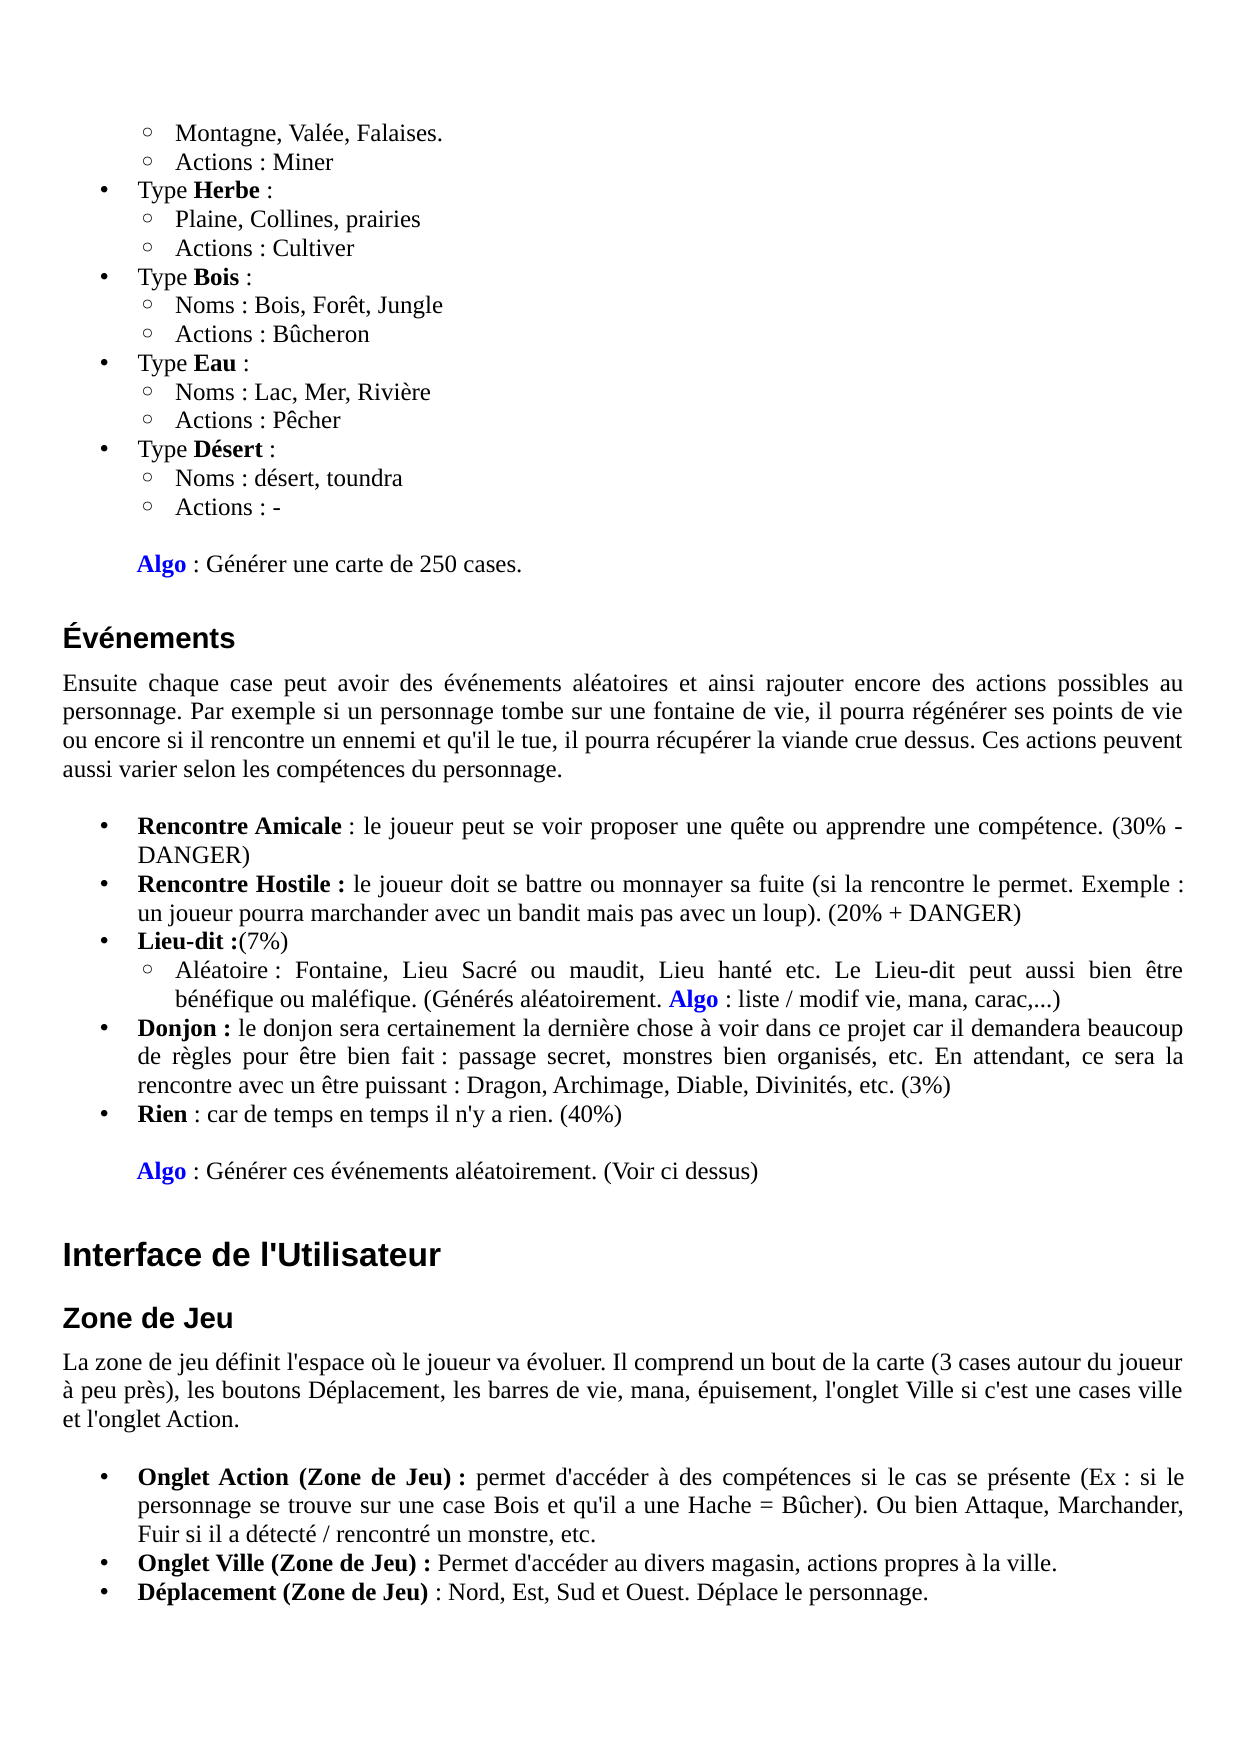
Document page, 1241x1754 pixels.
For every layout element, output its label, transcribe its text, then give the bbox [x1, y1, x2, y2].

list Plaine, Collines, prairies [137, 204, 1184, 233]
list Type Herbe : [100, 176, 1184, 204]
list Déplacement (Zone de Jeu) : Nord, Est, Sud et Ouest. Déplace le personnage. [100, 1577, 1184, 1606]
list Aléatoire : Fontaine, Lieu Sacré ou maudit, Lieu hanté etc. Le Lieu-dit peut aussi bien être bénéfique ou maléfique. (Générés aléatoirement. Algo : liste / modif vie, mana, carac,...) [137, 955, 1184, 1013]
list Type Désert : [100, 434, 1184, 463]
list Type Bois : [100, 262, 1184, 291]
list Onglet Ville (Zone de Jeu) : Permet d'accéder au divers magasin, actions propres à la ville. [100, 1548, 1184, 1577]
list Actions : Miner [137, 147, 1184, 176]
text Ensuite chaque case peut avoir des événements aléatoires et ainsi rajouter encore des actions possibles au personnage. Par exemple si un personnage tombe sur une fontaine de vie, il pourra régénérer ses points de vie ou encore si il rencontre un ennemi et qu'il le tue, il pourra récupérer la viande crue dessus. Ces actions peuvent aussi varier selon les compétences du personnage. [62, 668, 1184, 783]
list Actions : Pêcher [137, 406, 1184, 434]
list Actions : Bûcheron [137, 319, 1184, 348]
list Rencontre Hostile : le joueur doit se battre ou monnayer sa fuite (si la rencontre le permet. Exemple : un joueur pourra marchander avec un bandit mais pas avec un loup). (20% + DANGER) [100, 869, 1184, 926]
list Actions : - [137, 492, 1184, 521]
text Algo : Générer une carte de 250 cases. [62, 549, 1184, 578]
subtitle Interface de l'Utilisateur [62, 1235, 1184, 1273]
list Rencontre Amicale : le joueur peut se voir proposer une quête ou apprendre une compétence. (30% - DANGER) [100, 811, 1184, 869]
list Actions : Cultiver [137, 233, 1184, 262]
list Noms : désert, toundra [137, 463, 1184, 492]
list Lieu-dit :(7%) [100, 926, 1184, 955]
subtitle Zone de Jeu [62, 1301, 1184, 1334]
list Noms : Bois, Forêt, Jungle [137, 291, 1184, 319]
list Montagne, Valée, Falaises. [137, 118, 1184, 147]
list Noms : Lac, Mer, Rivière [137, 377, 1184, 406]
list Onglet Action (Zone de Jeu) : permet d'accéder à des compétences si le cas se présente (Ex : si le personnage se trouve sur une case Bois et qu'il a une Hache = Bûcher). Ou bien Attaque, Marchander, Fuir si il a détecté / rencontré un monstre, etc. [100, 1462, 1184, 1548]
list Type Eau : [100, 348, 1184, 377]
list Donjon : le donjon sera certainement la dernière chose à voir dans ce projet car il demandera beaucoup de règles pour être bien fait : passage secret, monstres bien organisés, etc. En attendant, ce sera la rencontre avec un être puissant : Dragon, Archimage, Diable, Divinités, etc. (3%) [100, 1013, 1184, 1099]
text Algo : Générer ces événements aléatoirement. (Voir ci dessus) [62, 1156, 1184, 1185]
list Rien : car de temps en temps il n'y a rien. (40%) [100, 1099, 1184, 1128]
subtitle Événements [62, 621, 1184, 655]
text La zone de jeu définit l'espace où le joueur va évoluer. Il comprend un bout de la carte (3 cases autour du joueur à peu près), les boutons Déplacement, les barres de vie, mana, épuisement, l'onglet Ville si c'est une cases ville et l'onglet Action. [62, 1347, 1184, 1433]
